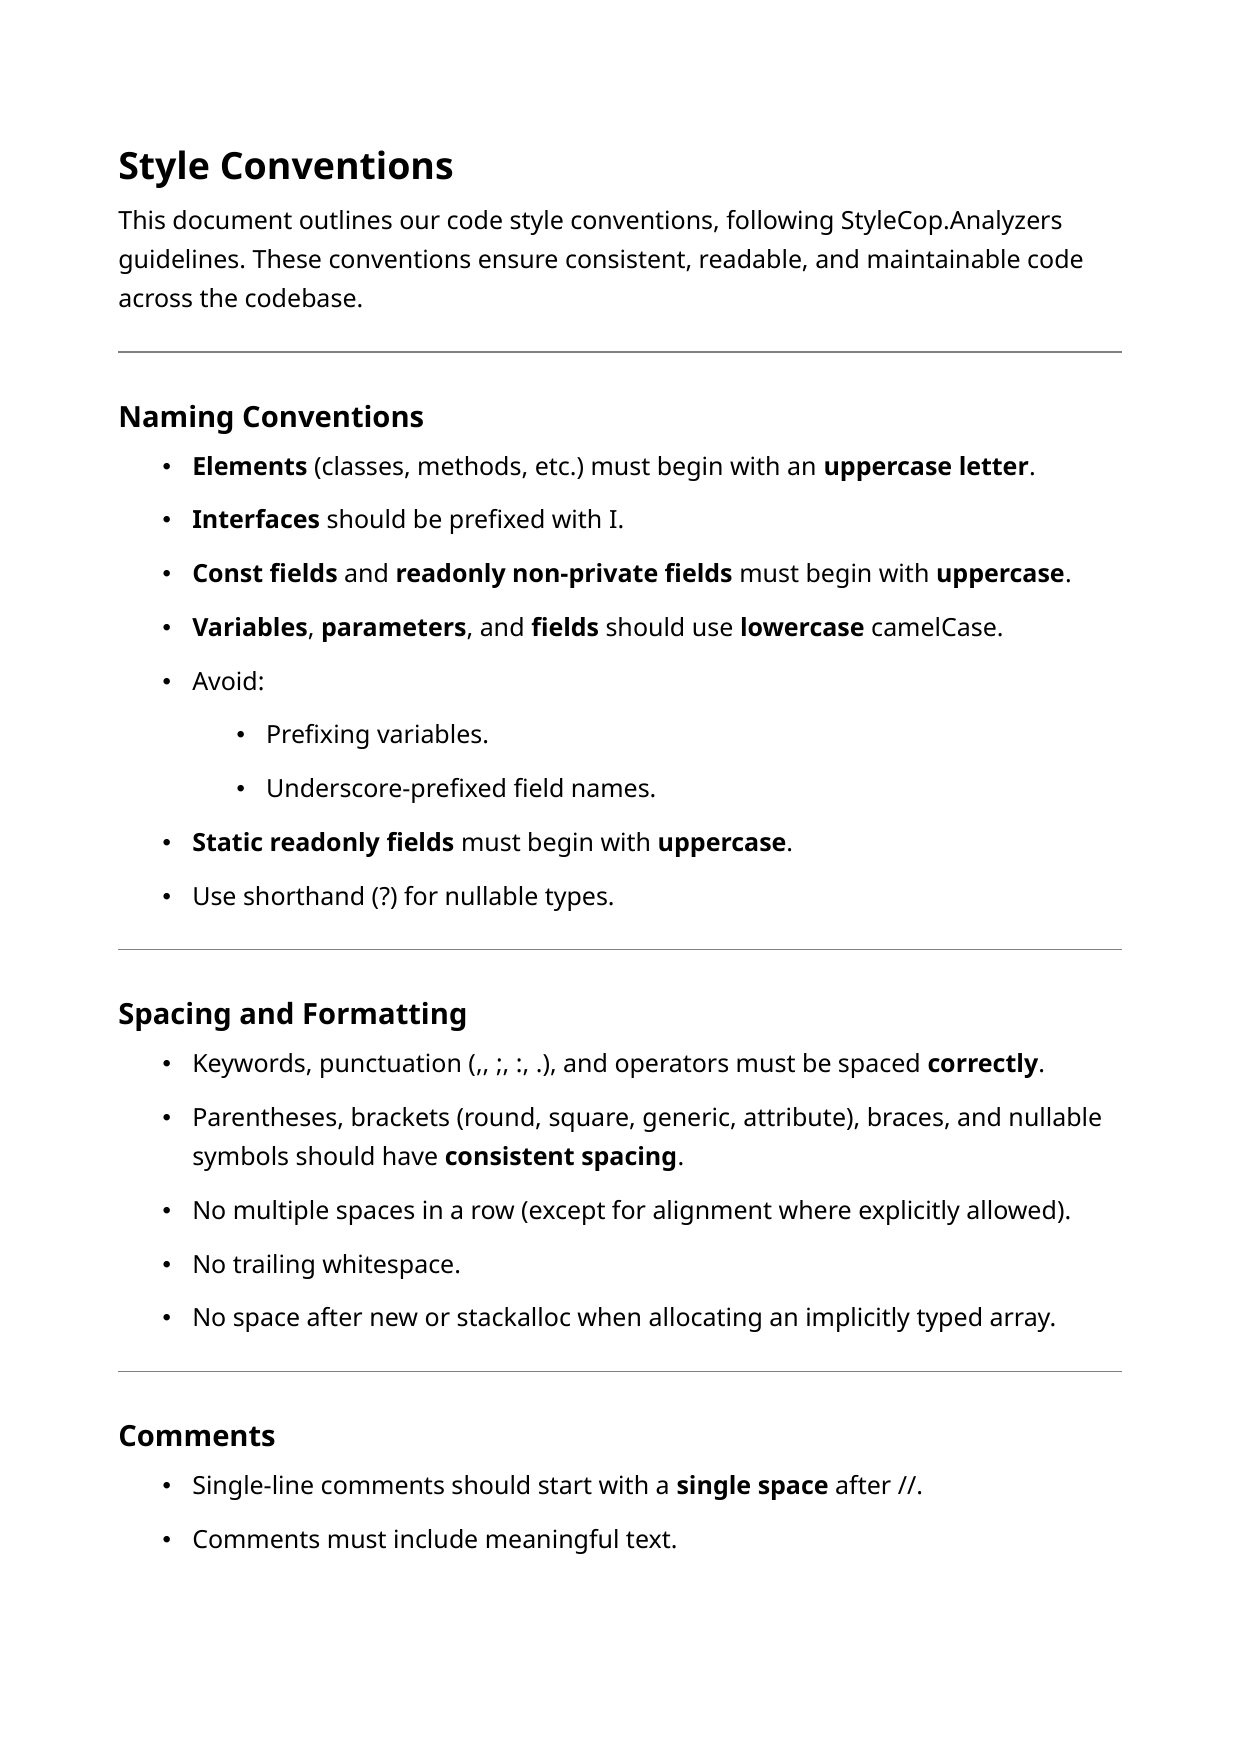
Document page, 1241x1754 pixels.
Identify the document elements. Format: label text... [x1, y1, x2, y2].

subtitle Comments [118, 1415, 1122, 1455]
list Keywords, punctuation (,, ;, :, .), and operators must be spaced correctly. [162, 1046, 1122, 1080]
list Elements (classes, methods, etc.) must begin with an uppercase letter. [162, 448, 1122, 482]
list Interfaces should be prefixed with I. [162, 502, 1122, 536]
list Underscore-prefixed field names. [236, 771, 1122, 805]
list Single-line comments should start with a single space after //. [162, 1467, 1122, 1502]
subtitle Naming Conventions [118, 396, 1122, 436]
list Prefixing variables. [236, 717, 1122, 751]
subtitle Spacing and Formatting [118, 994, 1122, 1033]
list Static readonly fields must begin with uppercase. [162, 824, 1122, 859]
list Comments must include meaningful text. [162, 1521, 1122, 1555]
list Const fields and readonly non-private fields must begin with uppercase. [162, 556, 1122, 590]
list Avoid: [162, 663, 1122, 697]
list No trailing whitespace. [162, 1246, 1122, 1280]
list No multiple spaces in a row (except for alignment where explicitly allowed). [162, 1192, 1122, 1227]
list Variables, parameters, and fields should use lowercase camelCase. [162, 609, 1122, 644]
subtitle Style Conventions [118, 139, 1122, 190]
text This document outlines our code style conventions, following StyleCop.Analyzers guidelines. These conventions ensure consistent, readable, and maintainable code across the codebase. [118, 202, 1122, 315]
list No space after new or stackalloc when allocating an implicitly typed array. [162, 1300, 1122, 1334]
list Use shorthand (?) for nullable types. [162, 878, 1122, 912]
list Parentheses, brackets (round, square, generic, attribute), braces, and nullable symbols should have consistent spacing. [162, 1099, 1122, 1173]
